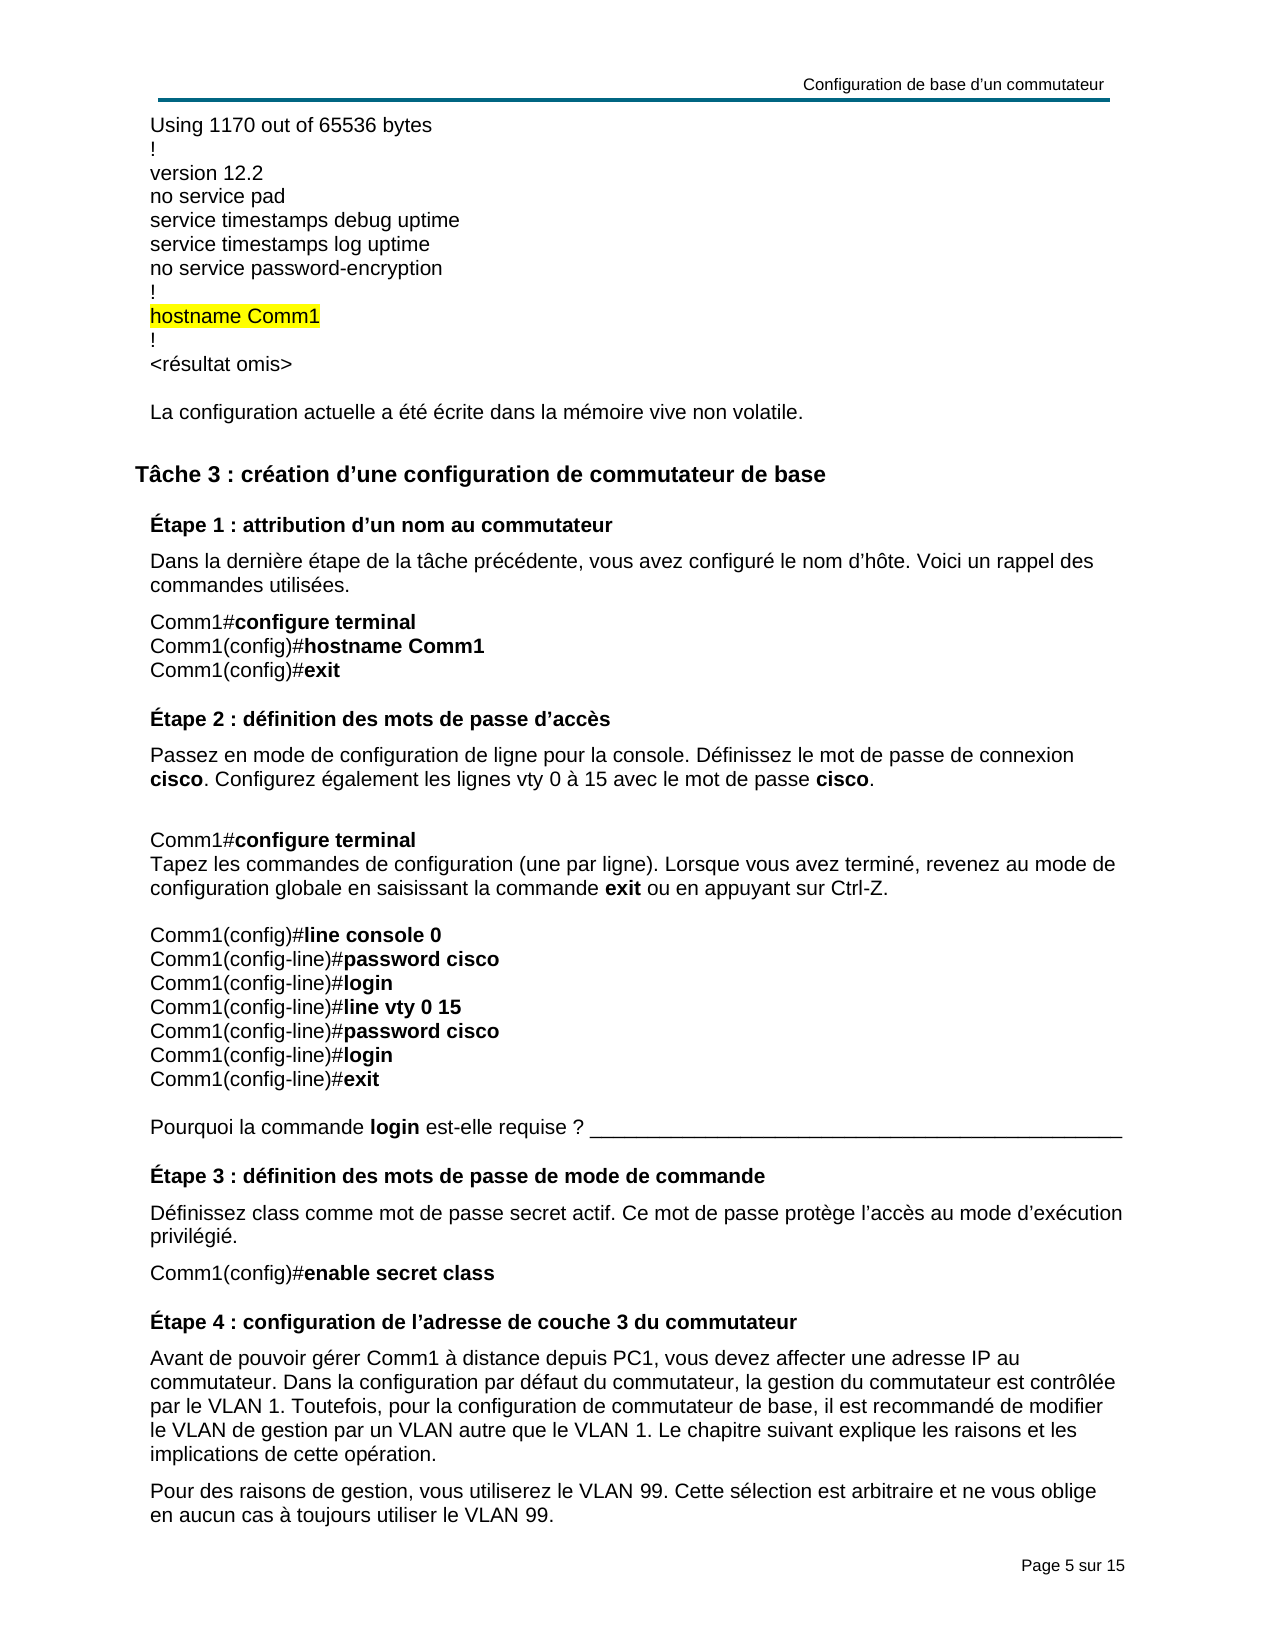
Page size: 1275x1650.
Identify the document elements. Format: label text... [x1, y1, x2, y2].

text Comm1(config-line)#password cisco [150, 947, 1125, 971]
text hostname Comm1 [150, 304, 1125, 328]
text Étape 4 : configuration de l’adresse de couche 3 du commutateur [150, 1310, 1125, 1334]
text Étape 3 : définition des mots de passe de mode de commande [150, 1164, 1125, 1188]
text Étape 1 : attribution d’un nom au commutateur [150, 513, 1125, 537]
text no service pad [150, 184, 1125, 208]
text Comm1#configure terminal [150, 610, 1125, 634]
text La configuration actuelle a été écrite dans la mémoire vive non volatile. [150, 400, 1125, 424]
text Pourquoi la commande login est-elle requise ? ______________________________________________ [150, 1115, 1125, 1139]
text Tâche 3 : création d’une configuration de commutateur de base [135, 461, 1125, 488]
text Comm1(config)#hostname Comm1 [150, 634, 1125, 658]
text Using 1170 out of 65536 bytes [150, 112, 1125, 136]
text <résultat omis> [150, 352, 1125, 376]
text ! [150, 280, 1125, 304]
text Passez en mode de configuration de ligne pour la console. Définissez le mot de passe de connexion cisco. Configurez également les lignes vty 0 à 15 avec le mot de passe cisco. [150, 743, 1125, 791]
text ! [150, 136, 1125, 160]
text Comm1(config-line)#line vty 0 15 [150, 995, 1125, 1019]
text service timestamps log uptime [150, 232, 1125, 256]
text Définissez class comme mot de passe secret actif. Ce mot de passe protège l’accès au mode d’exécution privilégié. [150, 1200, 1125, 1248]
text Comm1(config)#exit [150, 658, 1125, 682]
text no service password-encryption [150, 256, 1125, 280]
text Comm1#configure terminal [150, 827, 1125, 851]
text service timestamps debug uptime [150, 208, 1125, 232]
text Comm1(config)#enable secret class [150, 1261, 1125, 1285]
text Comm1(config-line)#login [150, 971, 1125, 995]
text Comm1(config)#line console 0 [150, 923, 1125, 947]
text ! [150, 328, 1125, 352]
text Dans la dernière étape de la tâche précédente, vous avez configuré le nom d’hôte. Voici un rappel des commandes utilisées. [150, 549, 1125, 597]
text Tapez les commandes de configuration (une par ligne). Lorsque vous avez terminé, revenez au mode de configuration globale en saisissant la commande exit ou en appuyant sur Ctrl-Z. [150, 851, 1125, 899]
text Étape 2 : définition des mots de passe d’accès [150, 707, 1125, 731]
text Comm1(config-line)#login [150, 1043, 1125, 1067]
text Comm1(config-line)#exit [150, 1067, 1125, 1091]
text version 12.2 [150, 160, 1125, 184]
text Comm1(config-line)#password cisco [150, 1019, 1125, 1043]
text Avant de pouvoir gérer Comm1 à distance depuis PC1, vous devez affecter une adresse IP au commutateur. Dans la configuration par défaut du commutateur, la gestion du commutateur est contrôlée par le VLAN 1. Toutefois, pour la configuration de commutateur de base, il est recommandé de modifier le VLAN de gestion par un VLAN autre que le VLAN 1. Le chapitre suivant explique les raisons et les implications de cette opération. [150, 1346, 1125, 1466]
text Pour des raisons de gestion, vous utiliserez le VLAN 99. Cette sélection est arbitraire et ne vous oblige en aucun cas à toujours utiliser le VLAN 99. [150, 1478, 1125, 1526]
